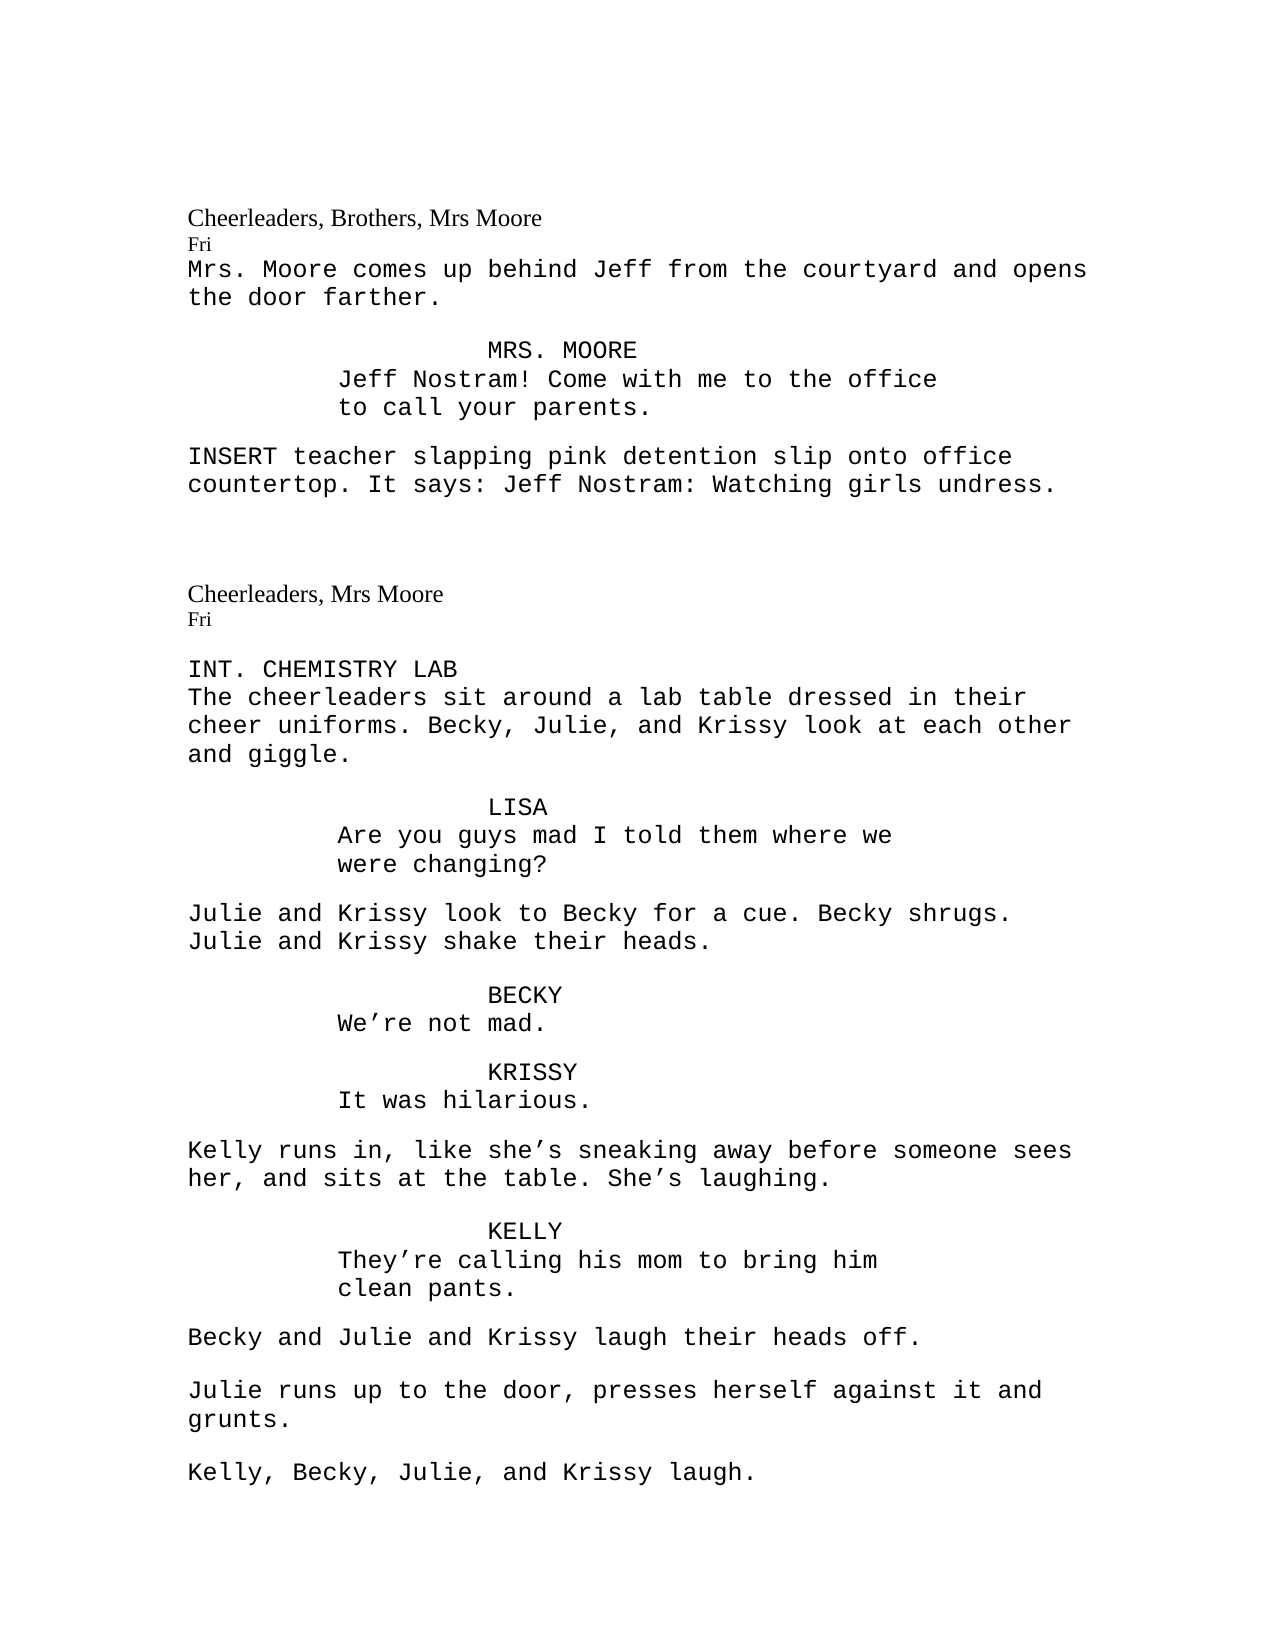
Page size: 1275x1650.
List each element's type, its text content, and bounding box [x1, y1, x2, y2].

text It was hilarious. [337, 1088, 937, 1116]
text Fri [187, 607, 1087, 631]
text INSERT teacher slapping pink detention slip onto office countertop. It says: Jeff Nostram: Watching girls undress. [187, 444, 1087, 500]
text KRISSY [187, 1060, 1087, 1088]
text Julie runs up to the door, presses herself against it and grunts. [187, 1378, 1087, 1435]
text Fri [187, 232, 1087, 256]
text We’re not mad. [337, 1011, 937, 1039]
text MRS. MOORE [187, 338, 1087, 366]
text BECKY [187, 982, 1087, 1011]
text Becky and Julie and Krissy laugh their heads off. [187, 1325, 1087, 1353]
text KELLY [187, 1219, 1087, 1247]
text The cheerleaders sit around a lab table dressed in their cheer uniforms. Becky, Julie, and Krissy look at each other and giggle. [187, 685, 1087, 770]
text Are you guys mad I told them where we were changing? [337, 823, 937, 880]
text They’re calling his mom to bring him clean pants. [337, 1247, 937, 1304]
subtitle INT. CHEMISTRY LAB [187, 656, 1087, 685]
text Mrs. Moore comes up behind Jeff from the courtyard and opens the door farther. [187, 256, 1087, 313]
subtitle Cheerleaders, Brothers, Mrs Moore [187, 203, 1087, 232]
text Kelly, Becky, Julie, and Krissy laugh. [187, 1460, 1087, 1488]
text Julie and Krissy look to Becky for a cue. Becky shrugs. Julie and Krissy shake their heads. [187, 901, 1087, 957]
subtitle Cheerleaders, Mrs Moore [187, 579, 1087, 607]
text LISA [187, 795, 1087, 823]
text Kelly runs in, like she’s sneaking away before someone sees her, and sits at the table. She’s laughing. [187, 1137, 1087, 1194]
text Jeff Nostram! Come with me to the office to call your parents. [337, 366, 937, 423]
